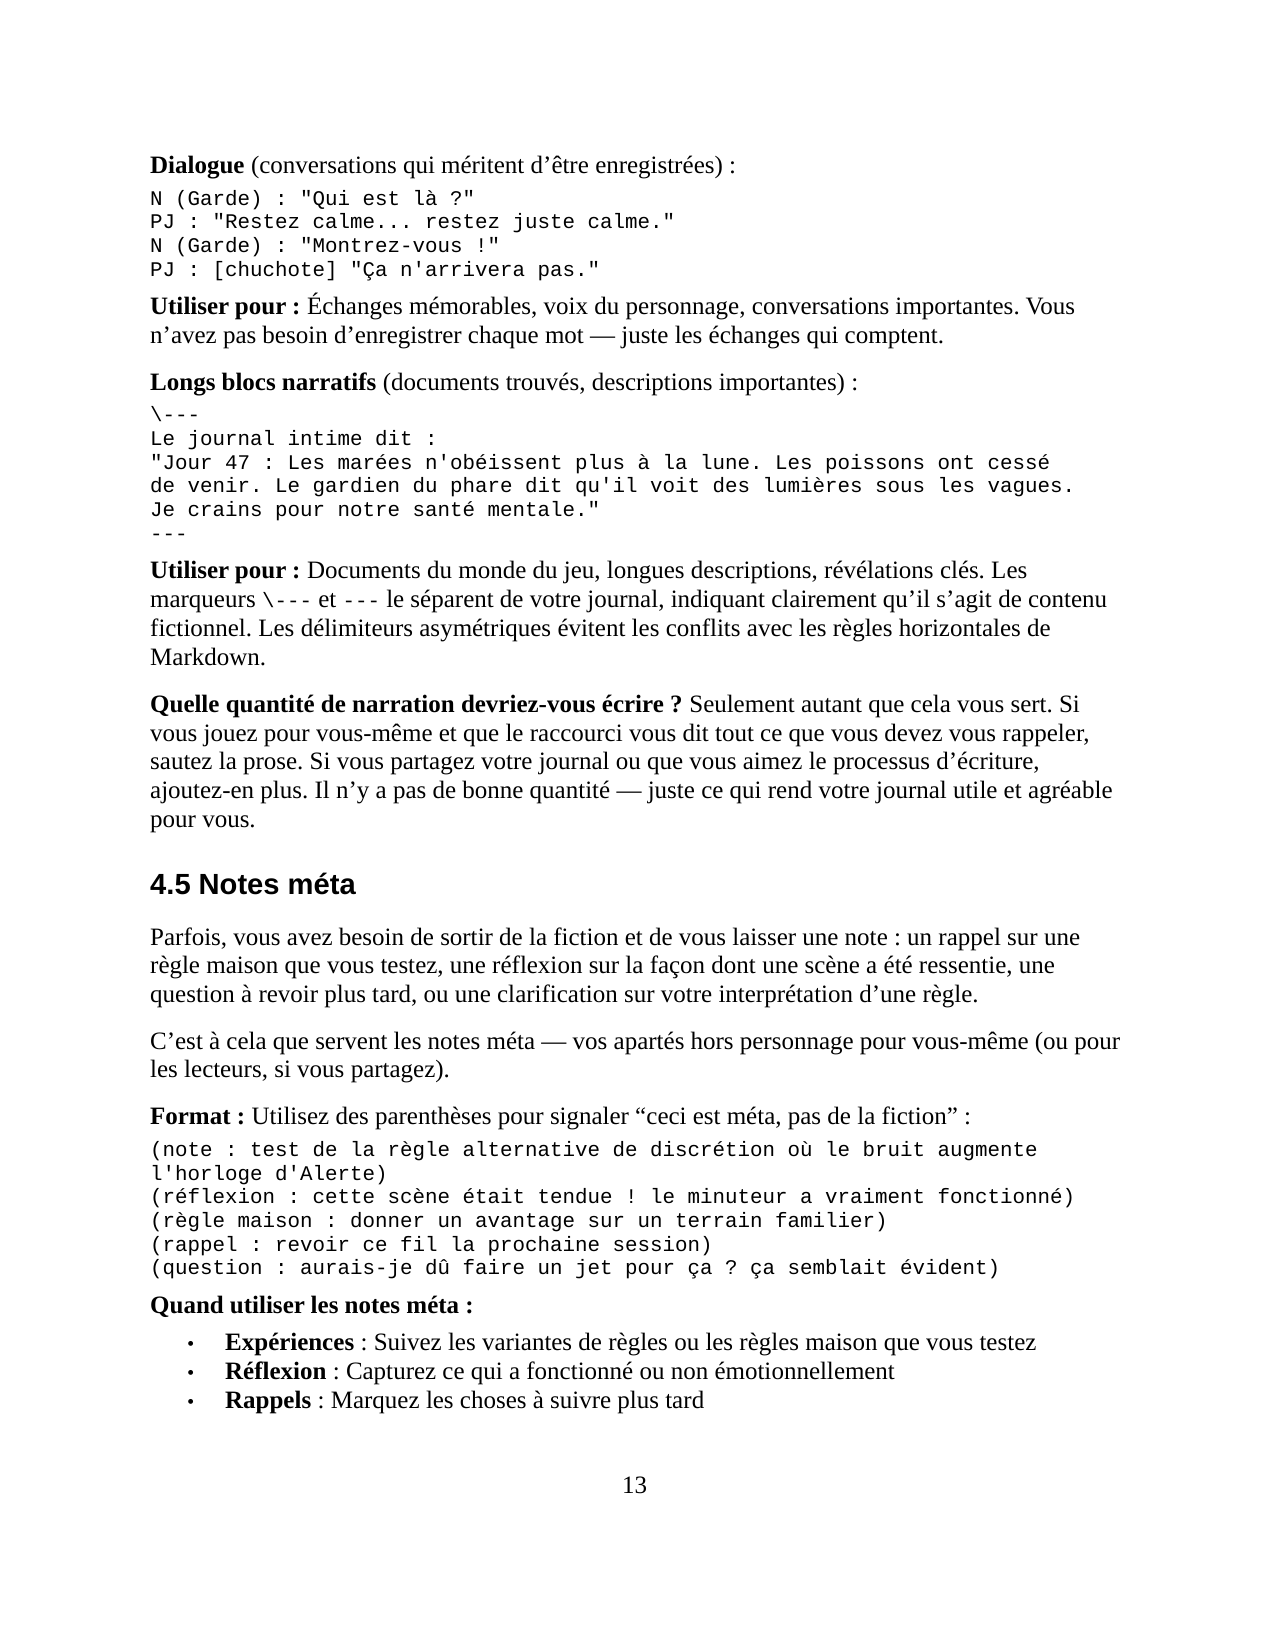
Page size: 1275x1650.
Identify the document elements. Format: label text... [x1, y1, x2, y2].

text Longs blocs narratifs (documents trouvés, descriptions importantes) : [150, 367, 1125, 395]
list Réflexion : Capturez ce qui a fonctionné ou non émotionnellement [187, 1356, 1125, 1385]
text (réflexion : cette scène était tendue ! le minuteur a vraiment fonctionné) [150, 1186, 1125, 1210]
list Expériences : Suivez les variantes de règles ou les règles maison que vous testez [187, 1327, 1125, 1356]
text Je crains pour notre santé mentale." [150, 499, 1125, 523]
text Utiliser pour : Documents du monde du jeu, longues descriptions, révélations clés. Les marqueurs \--- et --- le séparent de votre journal, indiquant clairement qu’il s’agit de contenu fictionnel. Les délimiteurs asymétriques évitent les conflits avec les règles horizontales de Markdown. [150, 555, 1125, 671]
text (note : test de la règle alternative de discrétion où le bruit augmente l'horloge d'Alerte) [150, 1139, 1125, 1186]
text C’est à cela que servent les notes méta — vos apartés hors personnage pour vous-même (ou pour les lecteurs, si vous partagez). [150, 1026, 1125, 1083]
text PJ : "Restez calme... restez juste calme." [150, 211, 1125, 235]
text "Jour 47 : Les marées n'obéissent plus à la lune. Les poissons ont cessé [150, 452, 1125, 475]
text (question : aurais-je dû faire un jet pour ça ? ça semblait évident) [150, 1257, 1125, 1281]
text N (Garde) : "Qui est là ?" [150, 188, 1125, 211]
text Quand utiliser les notes méta : [150, 1290, 1125, 1318]
text Dialogue (conversations qui méritent d’être enregistrées) : [150, 150, 1125, 179]
text --- [150, 523, 1125, 546]
text \--- [150, 404, 1125, 428]
text Le journal intime dit : [150, 428, 1125, 452]
text PJ : [chuchote] "Ça n'arrivera pas." [150, 259, 1125, 282]
text N (Garde) : "Montrez-vous !" [150, 235, 1125, 259]
list Rappels : Marquez les choses à suivre plus tard [187, 1385, 1125, 1414]
text Utiliser pour : Échanges mémorables, voix du personnage, conversations importantes. Vous n’avez pas besoin d’enregistrer chaque mot — juste les échanges qui comptent. [150, 291, 1125, 349]
text (rappel : revoir ce fil la prochaine session) [150, 1233, 1125, 1257]
subtitle 4.5 Notes méta [150, 867, 1125, 900]
text Format : Utilisez des parenthèses pour signaler “ceci est méta, pas de la fiction” : [150, 1101, 1125, 1130]
text (règle maison : donner un avantage sur un terrain familier) [150, 1210, 1125, 1233]
text Parfois, vous avez besoin de sortir de la fiction et de vous laisser une note : un rappel sur une règle maison que vous testez, une réflexion sur la façon dont une scène a été ressentie, une question à revoir plus tard, ou une clarification sur votre interprétation d’une règle. [150, 922, 1125, 1008]
text de venir. Le gardien du phare dit qu'il voit des lumières sous les vagues. [150, 475, 1125, 499]
text Quelle quantité de narration devriez-vous écrire ? Seulement autant que cela vous sert. Si vous jouez pour vous-même et que le raccourci vous dit tout ce que vous devez vous rappeler, sautez la prose. Si vous partagez votre journal ou que vous aimez le processus d’écriture, ajoutez-en plus. Il n’y a pas de bonne quantité — juste ce qui rend votre journal utile et agréable pour vous. [150, 689, 1125, 833]
